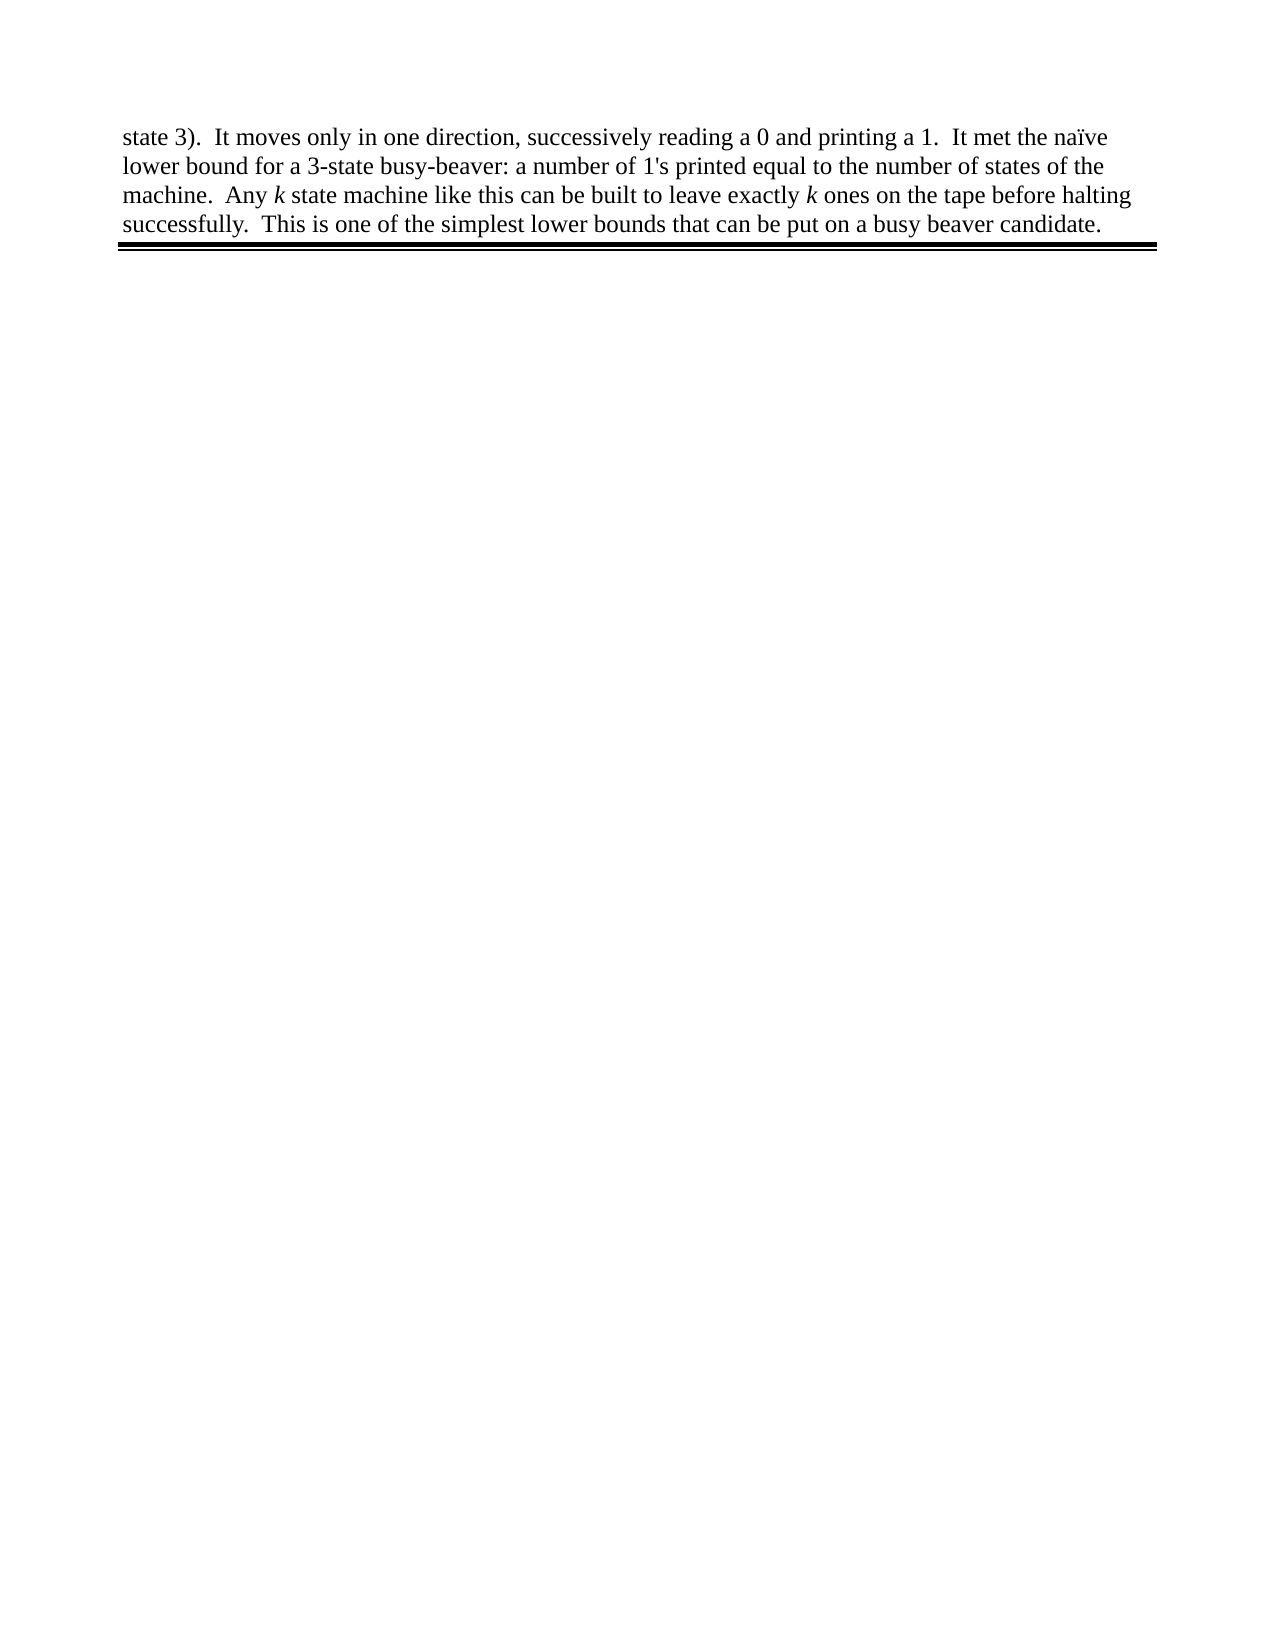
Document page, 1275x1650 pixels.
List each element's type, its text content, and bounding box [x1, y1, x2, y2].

text state 3). It moves only in one direction, successively reading a 0 and printing a 1. It met the naïve lower bound for a 3-state busy-beaver: a number of 1's printed equal to the number of states of the machine. Any k state machine like this can be built to leave exactly k ones on the tape before halting successfully. This is one of the simplest lower bounds that can be put on a busy beaver candidate. [118, 118, 1157, 242]
